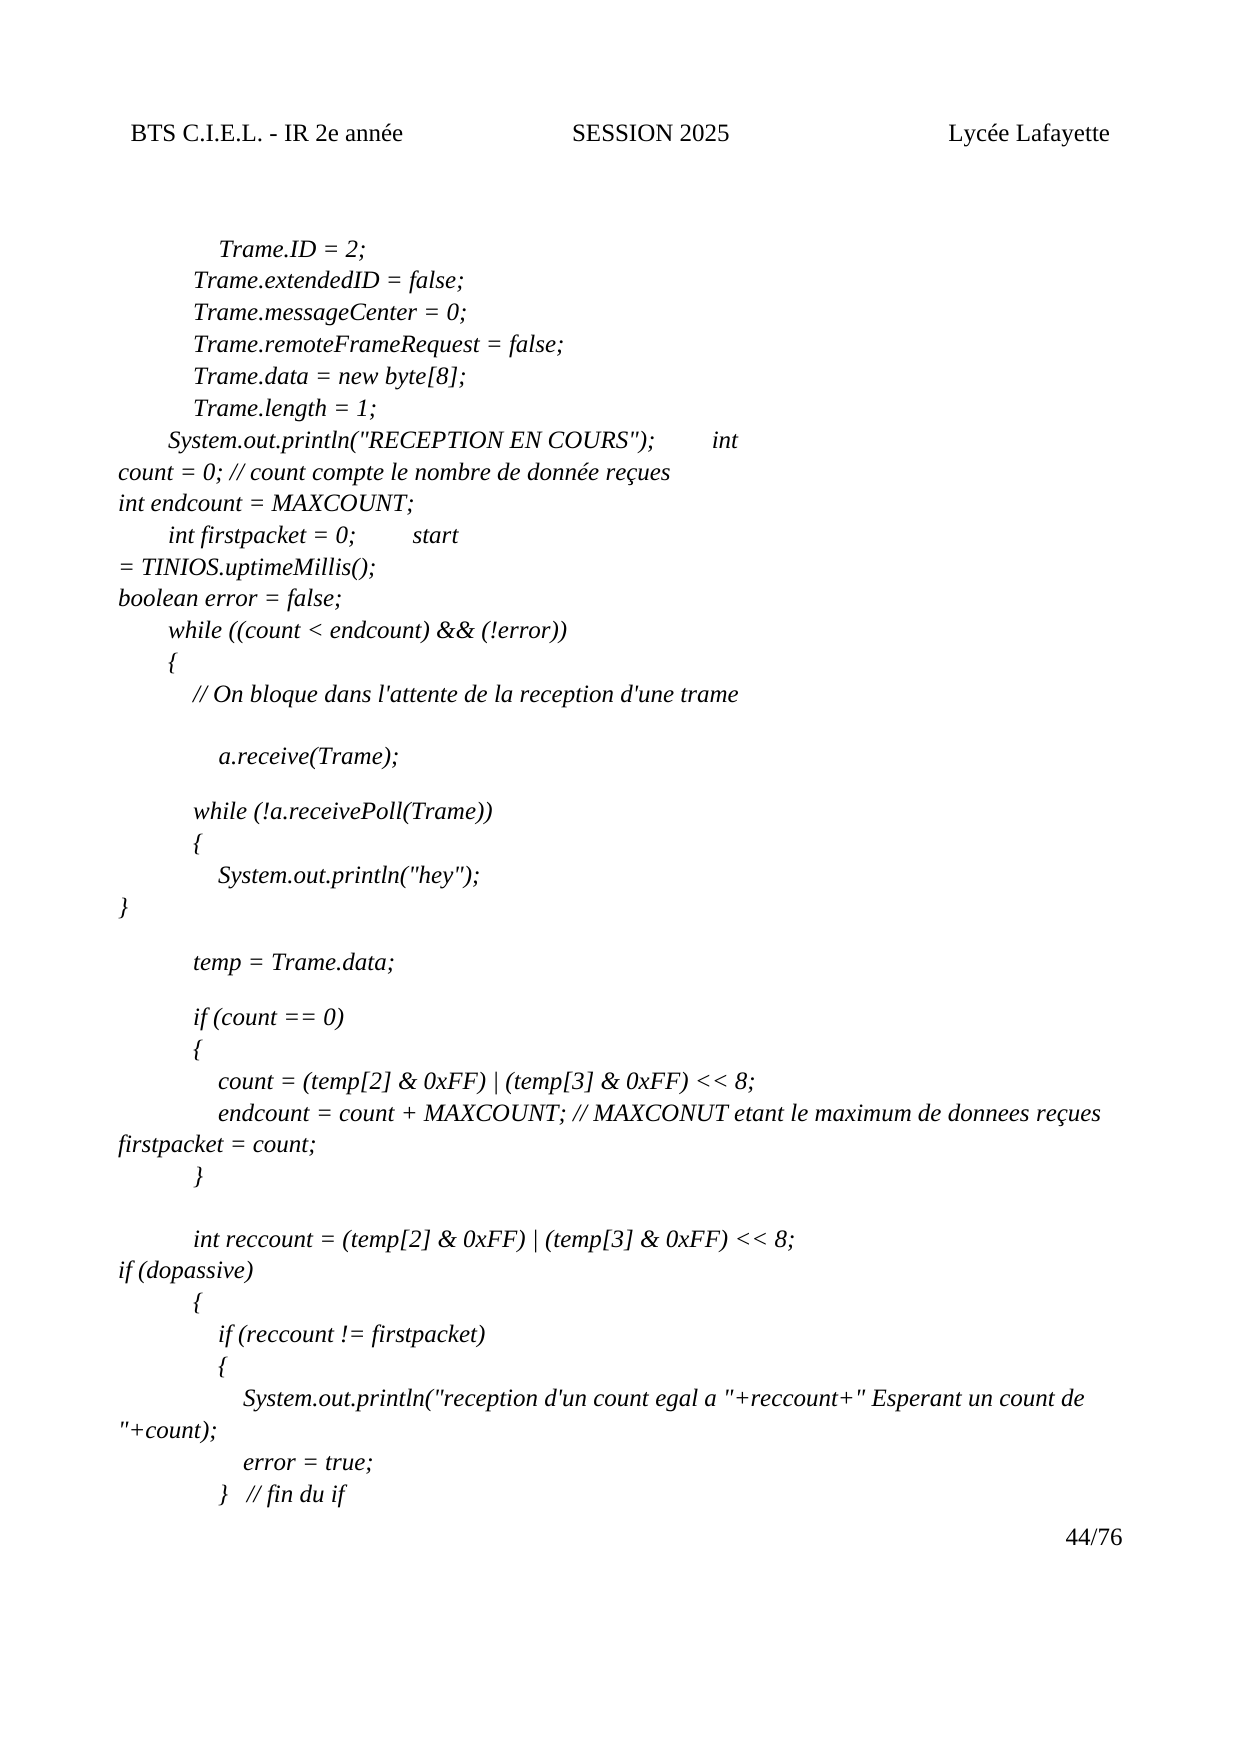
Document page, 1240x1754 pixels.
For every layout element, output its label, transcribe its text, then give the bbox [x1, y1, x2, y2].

text { [118, 1351, 1122, 1380]
text } [118, 1161, 1122, 1190]
text error = true; [118, 1447, 1122, 1476]
text } // fin du if [118, 1479, 1122, 1507]
text if (reccount != firstpacket) [118, 1319, 1122, 1348]
text int firstpacket = 0; start = TINIOS.uptimeMillis(); boolean error = false; [118, 520, 479, 612]
text Trame.remoteFrameRequest = false; [118, 329, 1122, 358]
text count = (temp[2] & 0xFF) | (temp[3] & 0xFF) << 8; [118, 1066, 1122, 1095]
text "+count); [118, 1415, 1122, 1444]
text int reccount = (temp[2] & 0xFF) | (temp[3] & 0xFF) << 8; if (dopassive) [118, 1224, 807, 1284]
text endcount = count + MAXCOUNT; // MAXCONUT etant le maximum de donnees reçues firstpacket = count; [118, 1098, 1122, 1158]
text while (!a.receivePoll(Trame)) [118, 796, 1122, 825]
text Trame.ID = 2; [193, 234, 1122, 262]
text Trame.extendedID = false; [118, 266, 1122, 294]
text { [118, 1034, 1122, 1063]
text temp = Trame.data; [118, 947, 1122, 976]
text { [118, 647, 1122, 676]
text System.out.println("hey"); } [118, 860, 491, 921]
text { [118, 1287, 1122, 1316]
text if (count == 0) [118, 1002, 1122, 1031]
text a.receive(Trame); [193, 741, 1122, 770]
text System.out.println("reception d'un count egal a "+reccount+" Esperant un count de [118, 1383, 1122, 1412]
text Trame.length = 1; [118, 393, 1122, 422]
text // On bloque dans l'attente de la reception d'une trame [118, 679, 1122, 707]
text System.out.println("RECEPTION EN COURS"); int count = 0; // count compte le nombre de donnée reçues int endcount = MAXCOUNT; [118, 425, 751, 517]
text Trame.messageCenter = 0; [118, 297, 1122, 326]
text while ((count < endcount) && (!error)) [118, 615, 1122, 644]
text Trame.data = new byte[8]; [118, 361, 1122, 390]
text { [118, 828, 1122, 857]
